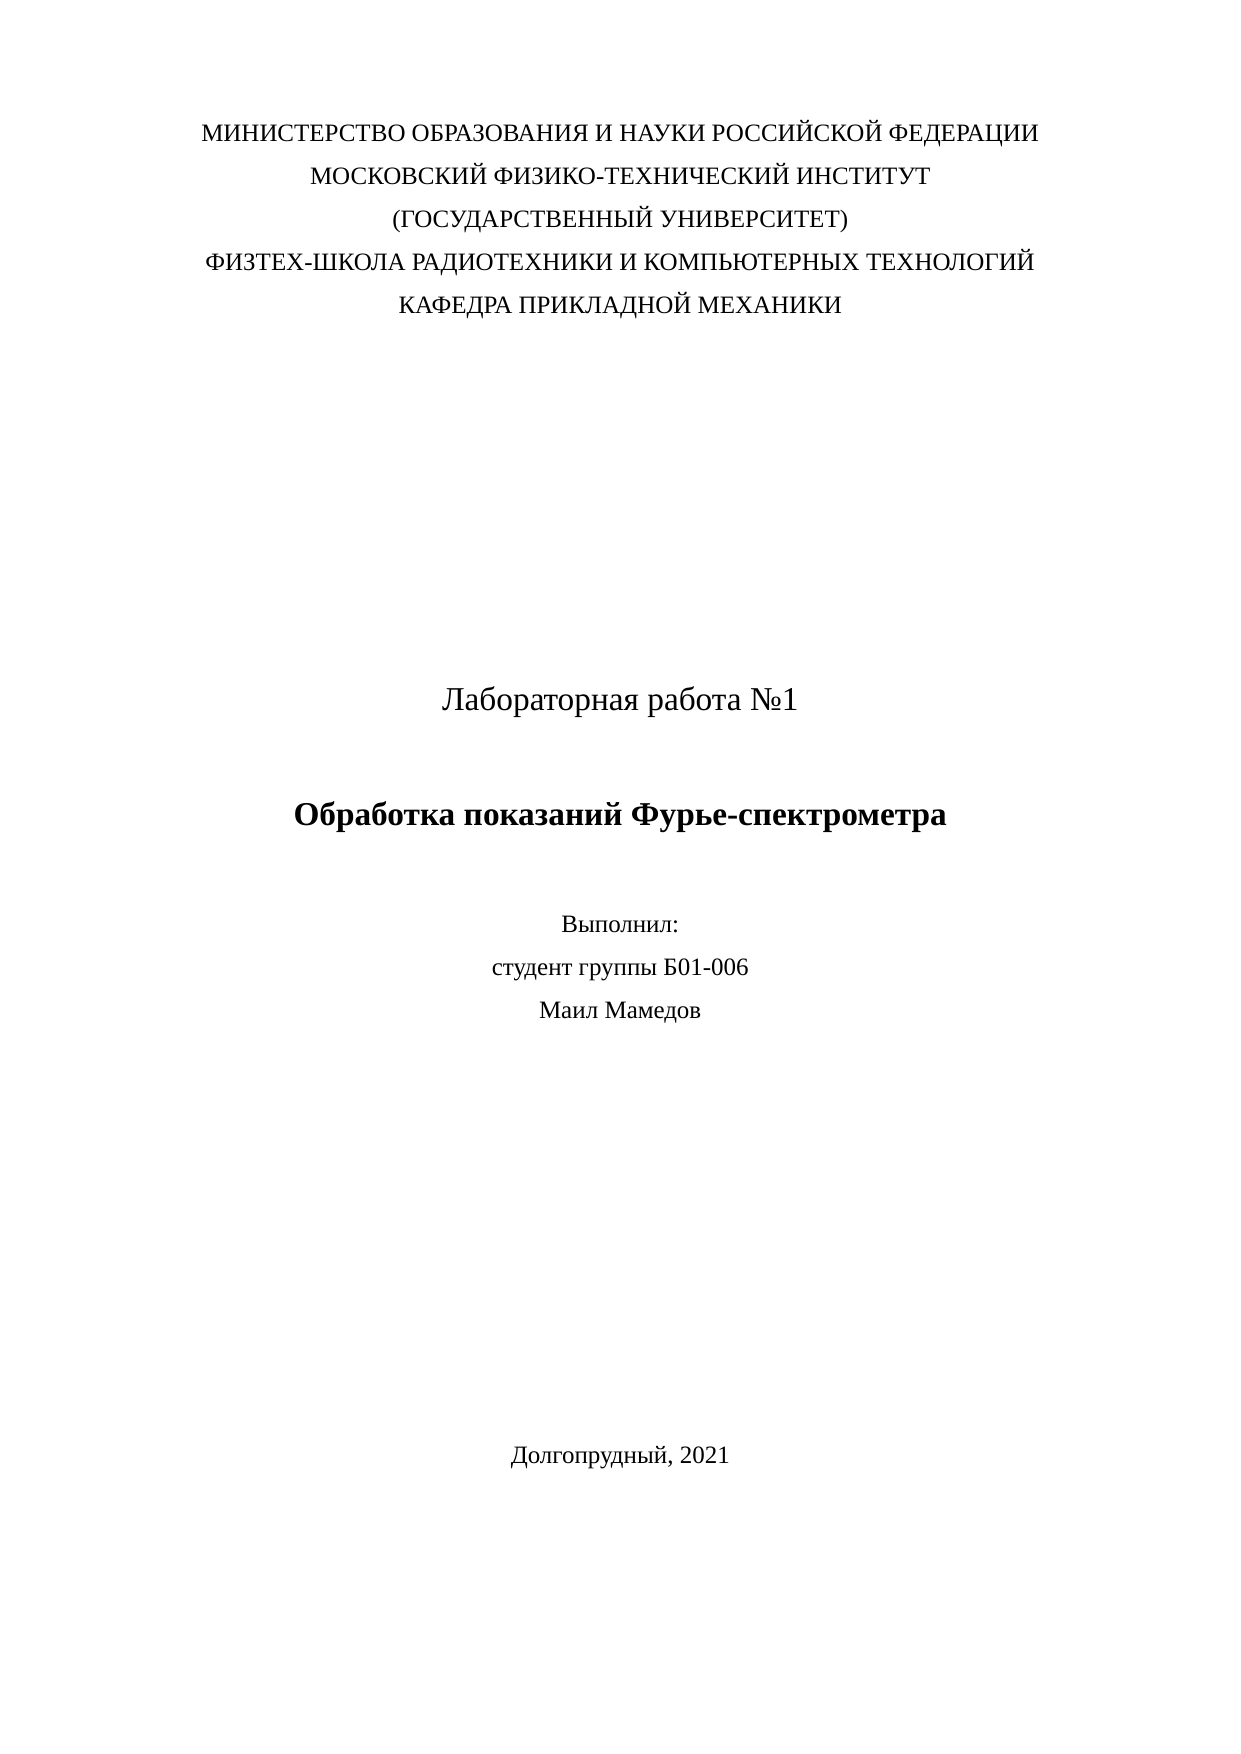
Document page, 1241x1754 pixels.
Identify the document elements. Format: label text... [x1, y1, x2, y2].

text КАФЕДРА ПРИКЛАДНОЙ МЕХАНИКИ [118, 291, 1122, 319]
text МИНИСТЕРСТВО ОБРАЗОВАНИЯ И НАУКИ РОССИЙСКОЙ ФЕДЕРАЦИИ МОСКОВСКИЙ ФИЗИКО-ТЕХНИЧЕСКИЙ ИНСТИТУТ [118, 118, 1122, 190]
text Лабораторная работа №1 [118, 679, 1122, 717]
text студент группы Б01-006 [118, 952, 1122, 981]
text Обработка показаний Фурье-спектрометра [118, 794, 1122, 832]
text Долгопрудный, 2021 [118, 1441, 1122, 1469]
text (ГОСУДАРСТВЕННЫЙ УНИВЕРСИТЕТ) [118, 204, 1122, 233]
text Маил Мамедов [118, 995, 1122, 1024]
text ФИЗТЕХ-ШКОЛА РАДИОТЕХНИКИ И КОМПЬЮТЕРНЫХ ТЕХНОЛОГИЙ [118, 247, 1122, 276]
text Выполнил: [118, 909, 1122, 937]
